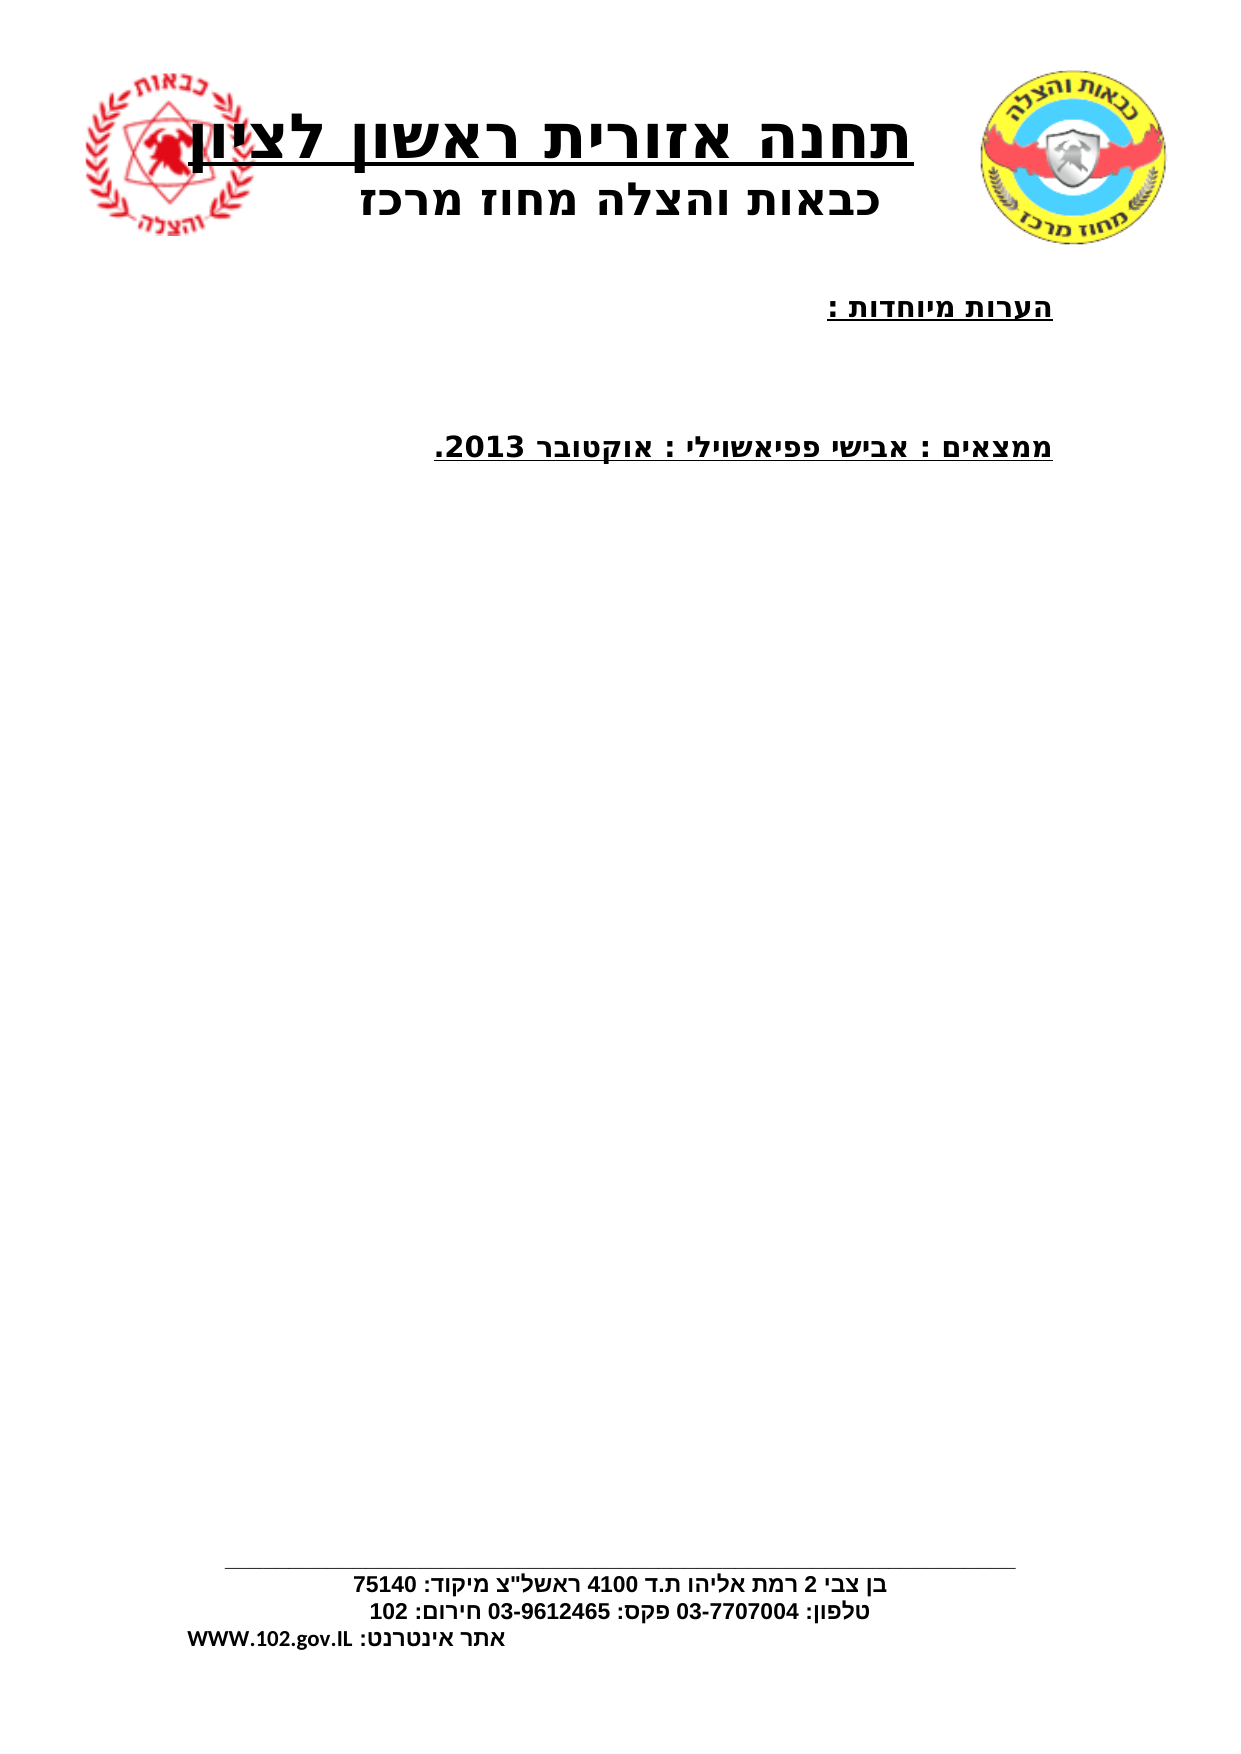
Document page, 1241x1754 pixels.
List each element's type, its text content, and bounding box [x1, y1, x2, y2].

text ממצאים : אבישי פפיאשוילי : אוקטובר 2013. [187, 431, 1053, 465]
text הערות מיוחדות : [187, 290, 1053, 324]
